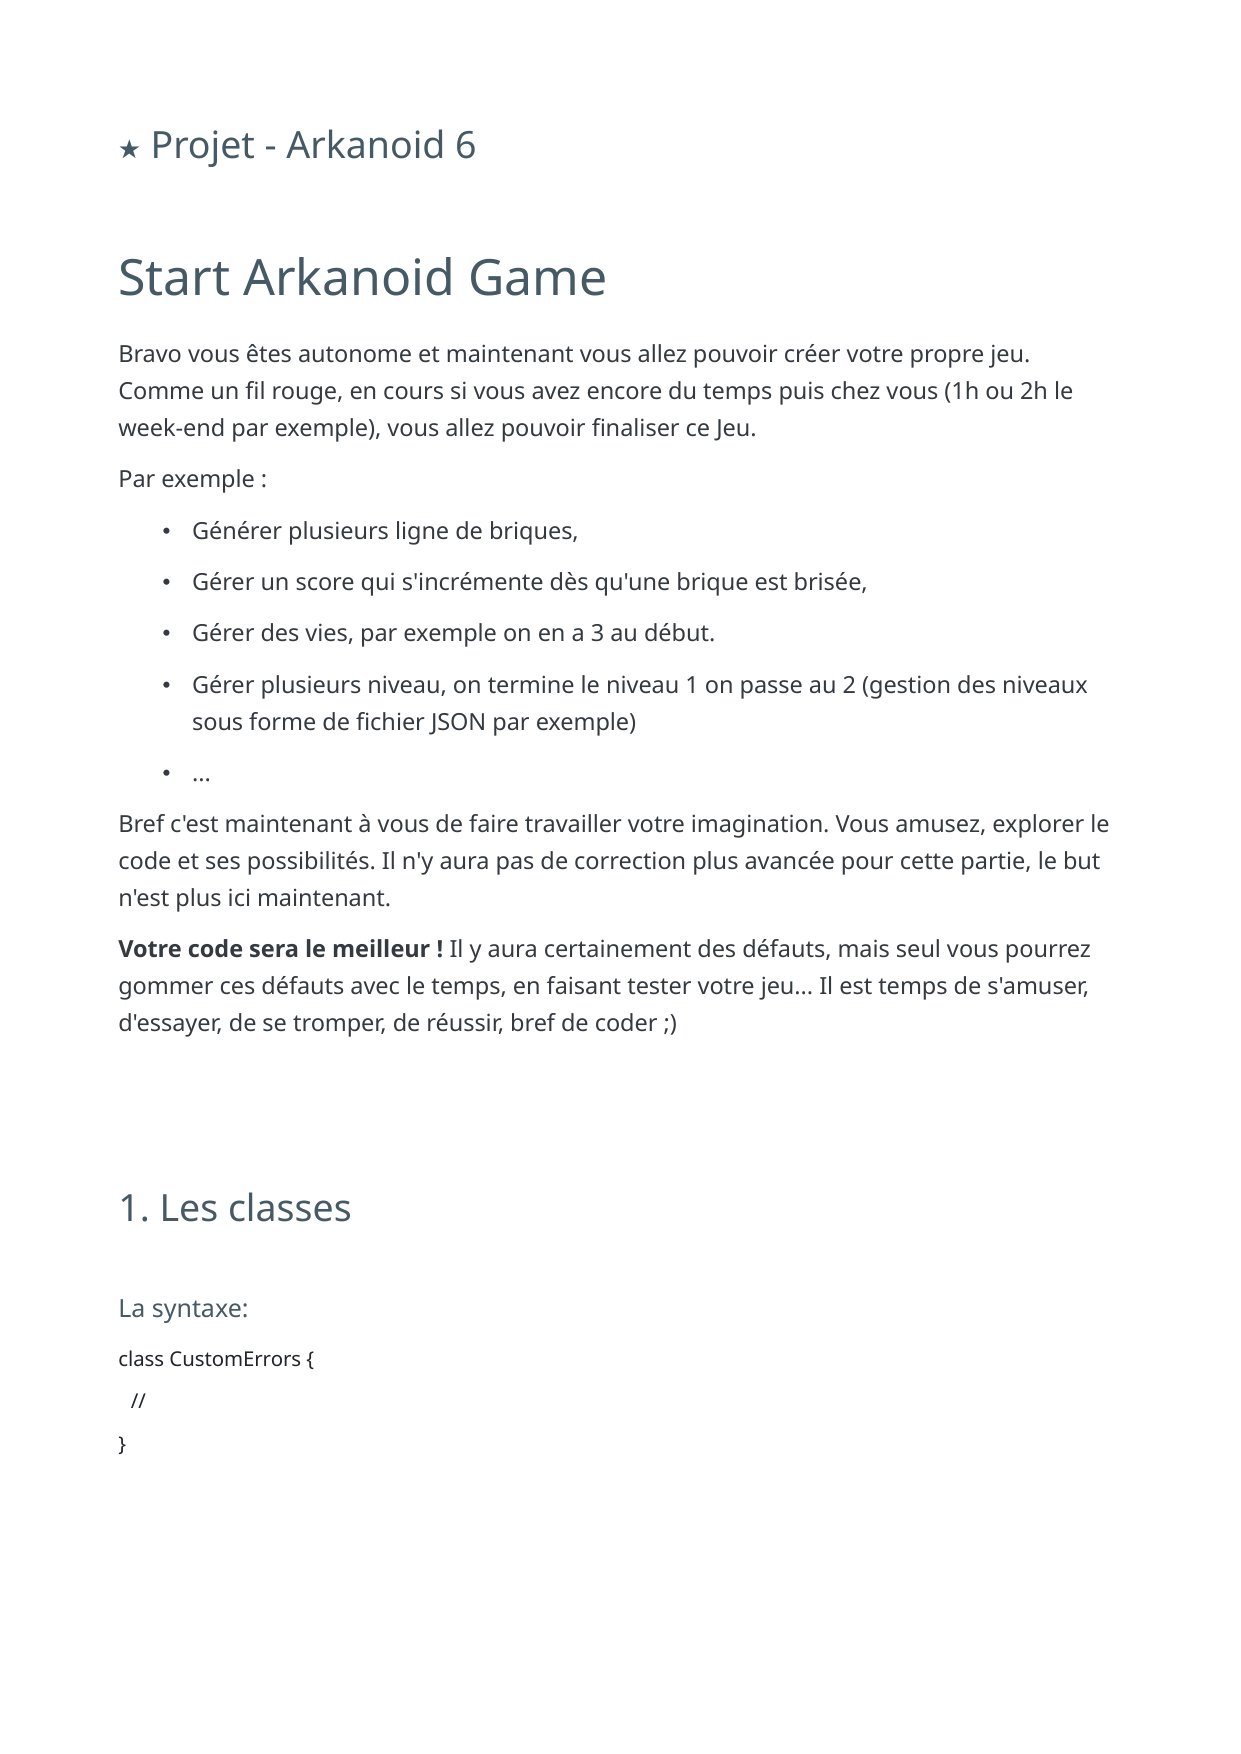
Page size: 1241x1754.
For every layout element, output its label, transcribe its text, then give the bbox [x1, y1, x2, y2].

text class CustomErrors { [118, 1344, 1122, 1372]
text // [118, 1387, 1122, 1414]
subtitle Start Arkanoid Game [118, 242, 1122, 310]
subtitle ★ Projet - Arkanoid 6 [118, 118, 1122, 169]
list Gérer un score qui s'incrémente dès qu'une brique est brisée, [162, 565, 1122, 597]
text Par exemple : [118, 463, 1122, 495]
list Gérer des vies, par exemple on en a 3 au début. [162, 617, 1122, 649]
text Votre code sera le meilleur ! Il y aura certainement des défauts, mais seul vous pourrez gommer ces défauts avec le temps, en faisant tester votre jeu... Il est temps de s'amuser, d'essayer, de se tromper, de réussir, bref de coder ;) [118, 932, 1122, 1038]
text La syntaxe: [118, 1257, 1122, 1324]
text Bravo vous êtes autonome et maintenant vous allez pouvoir créer votre propre jeu. Comme un fil rouge, en cours si vous avez encore du temps puis chez vous (1h ou 2h le week-end par exemple), vous allez pouvoir finaliser ce Jeu. [118, 338, 1122, 443]
text Bref c'est maintenant à vous de faire travailler votre imagination. Vous amusez, explorer le code et ses possibilités. Il n'y aura pas de correction plus avancée pour cette partie, le but n'est plus ici maintenant. [118, 808, 1122, 913]
list Gérer plusieurs niveau, on termine le niveau 1 on passe au 2 (gestion des niveaux sous forme de fichier JSON par exemple) [162, 668, 1122, 737]
subtitle 1. Les classes [118, 1181, 1122, 1232]
list Générer plusieurs ligne de briques, [162, 514, 1122, 546]
text } [118, 1429, 1122, 1457]
list ... [162, 756, 1122, 788]
